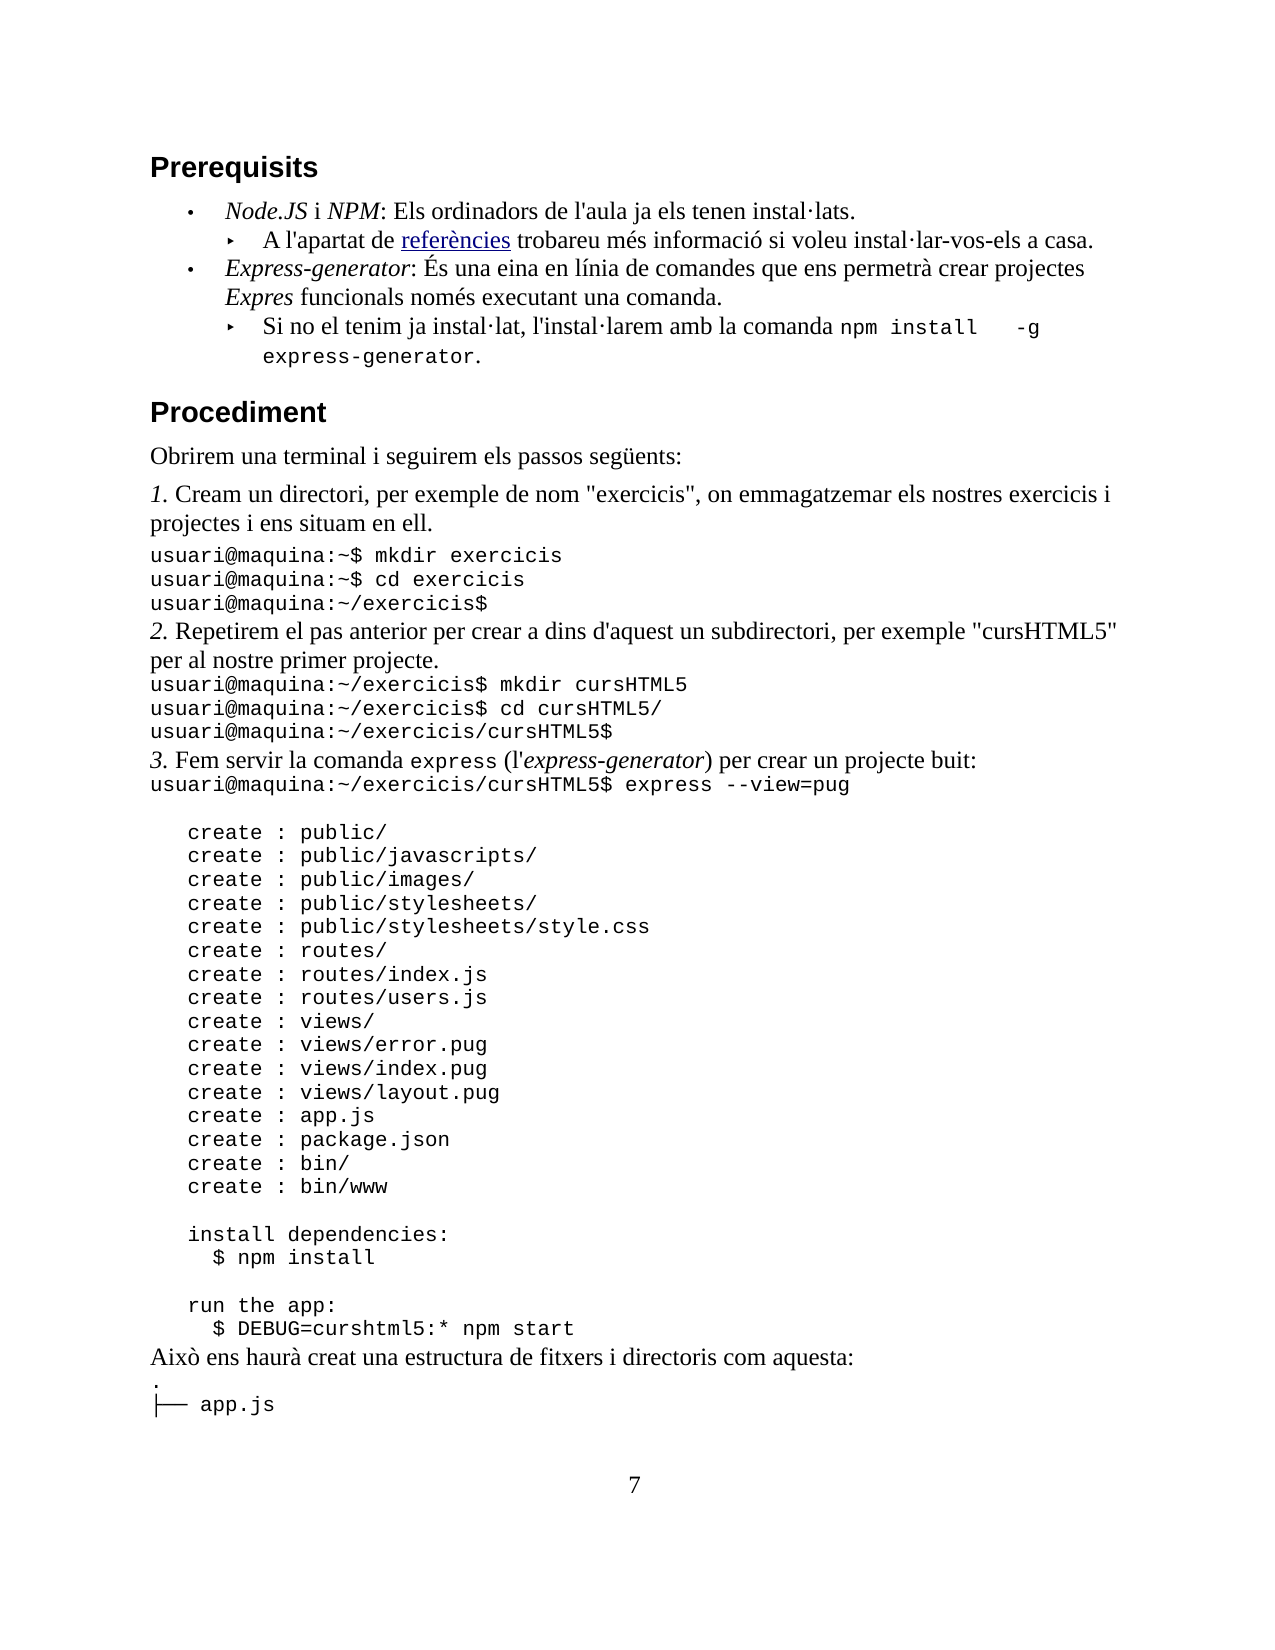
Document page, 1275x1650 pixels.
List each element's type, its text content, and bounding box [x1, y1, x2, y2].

text Obrirem una terminal i seguirem els passos següents: [150, 441, 1125, 470]
text usuari@maquina:~/exercicis$ [150, 593, 1125, 616]
list Si no el tenim ja instal·lat, l'instal·larem amb la comanda npm install -g express-generator. [225, 311, 1125, 370]
subtitle Procediment [150, 395, 1125, 429]
text create : public/ [150, 822, 1125, 845]
text create : public/stylesheets/style.css [150, 916, 1125, 940]
text usuari@maquina:~$ cd exercicis [150, 569, 1125, 593]
text create : bin/ [150, 1153, 1125, 1176]
text create : routes/ [150, 940, 1125, 963]
text create : bin/www [150, 1176, 1125, 1200]
list A l'apartat de referències trobareu més informació si voleu instal·lar-vos-els a casa. [225, 225, 1125, 253]
text create : app.js [150, 1105, 1125, 1129]
text usuari@maquina:~/exercicis$ cd cursHTML5/ [150, 697, 1125, 721]
text usuari@maquina:~/exercicis/cursHTML5$ [150, 721, 1125, 745]
text create : views/index.pug [150, 1058, 1125, 1082]
text Això ens haurà creat una estructura de fitxers i directoris com aquesta: [150, 1342, 1125, 1371]
text create : routes/users.js [150, 987, 1125, 1011]
text create : public/images/ [150, 869, 1125, 893]
text create : package.json [150, 1129, 1125, 1153]
text create : views/error.pug [150, 1034, 1125, 1058]
text create : views/layout.pug [150, 1082, 1125, 1105]
text . [150, 1371, 1125, 1394]
list Node.JS i NPM: Els ordinadors de l'aula ja els tenen instal·lats. [187, 196, 1125, 225]
text usuari@maquina:~$ mkdir exercicis [150, 545, 1125, 569]
text $ npm install [150, 1247, 1125, 1271]
subtitle Prerequisits [150, 150, 1125, 183]
text create : public/javascripts/ [150, 845, 1125, 869]
text usuari@maquina:~/exercicis$ mkdir cursHTML5 [150, 674, 1125, 697]
text 1. Cream un directori, per exemple de nom "exercicis", on emmagatzemar els nostres exercicis i projectes i ens situam en ell. [150, 479, 1125, 536]
text 3. Fem servir la comanda express (l'express-generator) per crear un projecte buit: [150, 745, 1125, 774]
text usuari@maquina:~/exercicis/cursHTML5$ express --view=pug [150, 774, 1125, 798]
text install dependencies: [150, 1224, 1125, 1247]
list Express-generator: És una eina en línia de comandes que ens permetrà crear projectes Expres funcionals només executant una comanda. [187, 253, 1125, 311]
text run the app: [150, 1294, 1125, 1318]
text ├── app.js [150, 1394, 1125, 1418]
text create : views/ [150, 1011, 1125, 1034]
text $ DEBUG=curshtml5:* npm start [150, 1318, 1125, 1342]
text create : routes/index.js [150, 963, 1125, 987]
text create : public/stylesheets/ [150, 893, 1125, 916]
text 2. Repetirem el pas anterior per crear a dins d'aquest un subdirectori, per exemple "cursHTML5" per al nostre primer projecte. [150, 616, 1125, 674]
